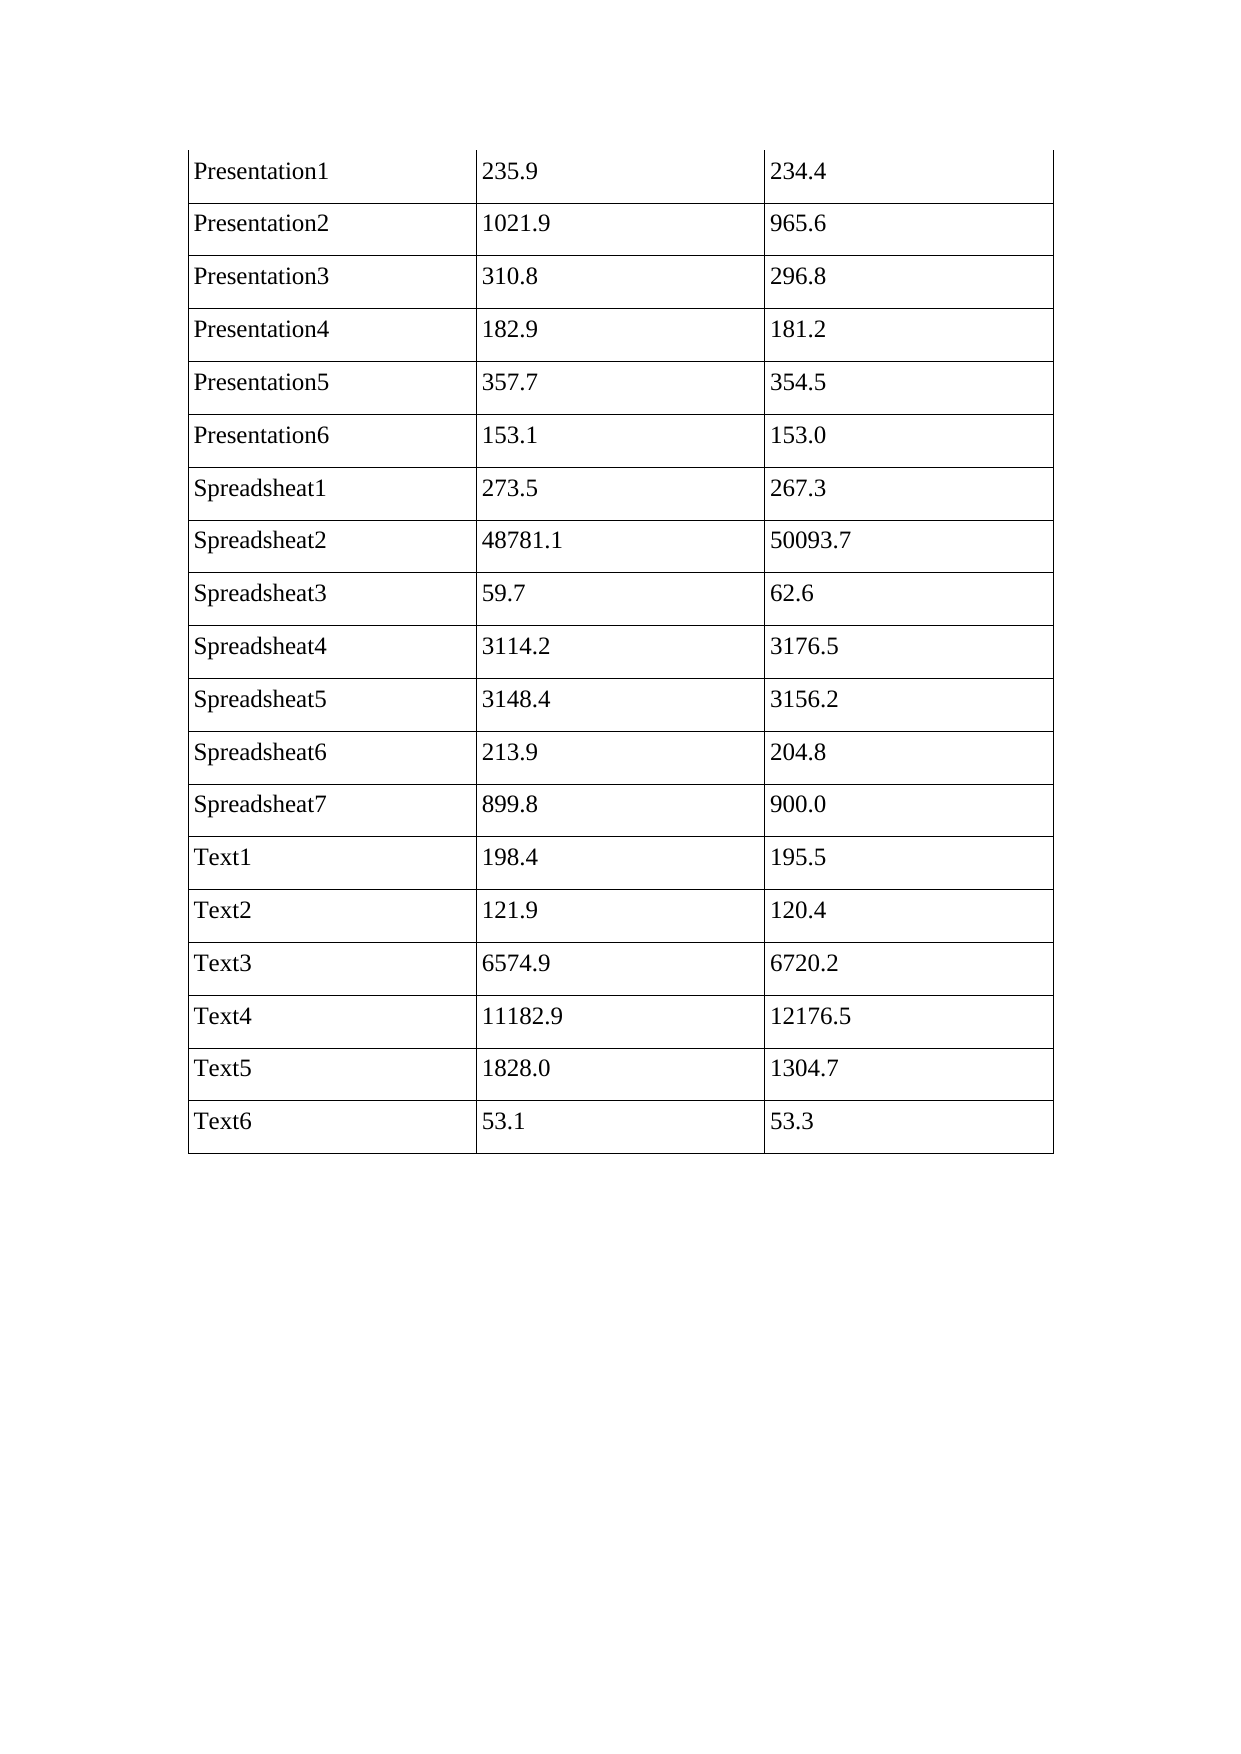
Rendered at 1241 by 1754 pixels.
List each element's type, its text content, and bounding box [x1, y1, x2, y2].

table_cell 267.3 [765, 468, 1053, 520]
table_cell 310.8 [477, 256, 764, 308]
table_cell Presentation4 [189, 309, 476, 361]
table_cell 48781.1 [477, 521, 764, 572]
table_cell Spreadsheat5 [189, 679, 476, 731]
table_cell 121.9 [477, 890, 764, 942]
table_cell 153.1 [477, 415, 764, 467]
table_cell 11182.9 [477, 996, 764, 1048]
table_cell 195.5 [765, 837, 1053, 889]
table_cell 12176.5 [765, 996, 1053, 1048]
table_cell 3148.4 [477, 679, 764, 731]
table_cell 6720.2 [765, 943, 1053, 995]
table_cell Spreadsheat7 [189, 785, 476, 836]
table_cell Spreadsheat6 [189, 732, 476, 784]
table_cell 296.8 [765, 256, 1053, 308]
table_cell 235.9 [477, 150, 764, 203]
table_cell 1304.7 [765, 1049, 1053, 1100]
table_cell Presentation6 [189, 415, 476, 467]
table_cell 357.7 [477, 362, 764, 414]
table_cell Text5 [189, 1049, 476, 1100]
table_cell 120.4 [765, 890, 1053, 942]
table_cell Presentation1 [189, 150, 476, 203]
table_cell Presentation3 [189, 256, 476, 308]
table_cell Spreadsheat2 [189, 521, 476, 572]
table_cell 6574.9 [477, 943, 764, 995]
table_cell 181.2 [765, 309, 1053, 361]
table_cell Presentation5 [189, 362, 476, 414]
table_cell Spreadsheat3 [189, 573, 476, 625]
table_cell 234.4 [765, 150, 1053, 203]
table_cell 53.1 [477, 1101, 764, 1153]
table_cell 3176.5 [765, 626, 1053, 678]
table_cell 3114.2 [477, 626, 764, 678]
table_cell 198.4 [477, 837, 764, 889]
table_cell 273.5 [477, 468, 764, 520]
table_cell Text2 [189, 890, 476, 942]
table_cell 62.6 [765, 573, 1053, 625]
table_cell 1828.0 [477, 1049, 764, 1100]
table_cell 53.3 [765, 1101, 1053, 1153]
table_cell Presentation2 [189, 204, 476, 255]
table_cell 3156.2 [765, 679, 1053, 731]
table_cell 50093.7 [765, 521, 1053, 572]
table_cell 900.0 [765, 785, 1053, 836]
table_cell 213.9 [477, 732, 764, 784]
table_cell 965.6 [765, 204, 1053, 255]
table_cell 899.8 [477, 785, 764, 836]
table_cell 354.5 [765, 362, 1053, 414]
table_cell Text6 [189, 1101, 476, 1153]
table_cell 204.8 [765, 732, 1053, 784]
table_cell 182.9 [477, 309, 764, 361]
table_cell Text4 [189, 996, 476, 1048]
table_cell Spreadsheat1 [189, 468, 476, 520]
table_cell Spreadsheat4 [189, 626, 476, 678]
table_cell Text3 [189, 943, 476, 995]
table_cell 153.0 [765, 415, 1053, 467]
table_cell 1021.9 [477, 204, 764, 255]
table_cell 59.7 [477, 573, 764, 625]
table_cell Text1 [189, 837, 476, 889]
